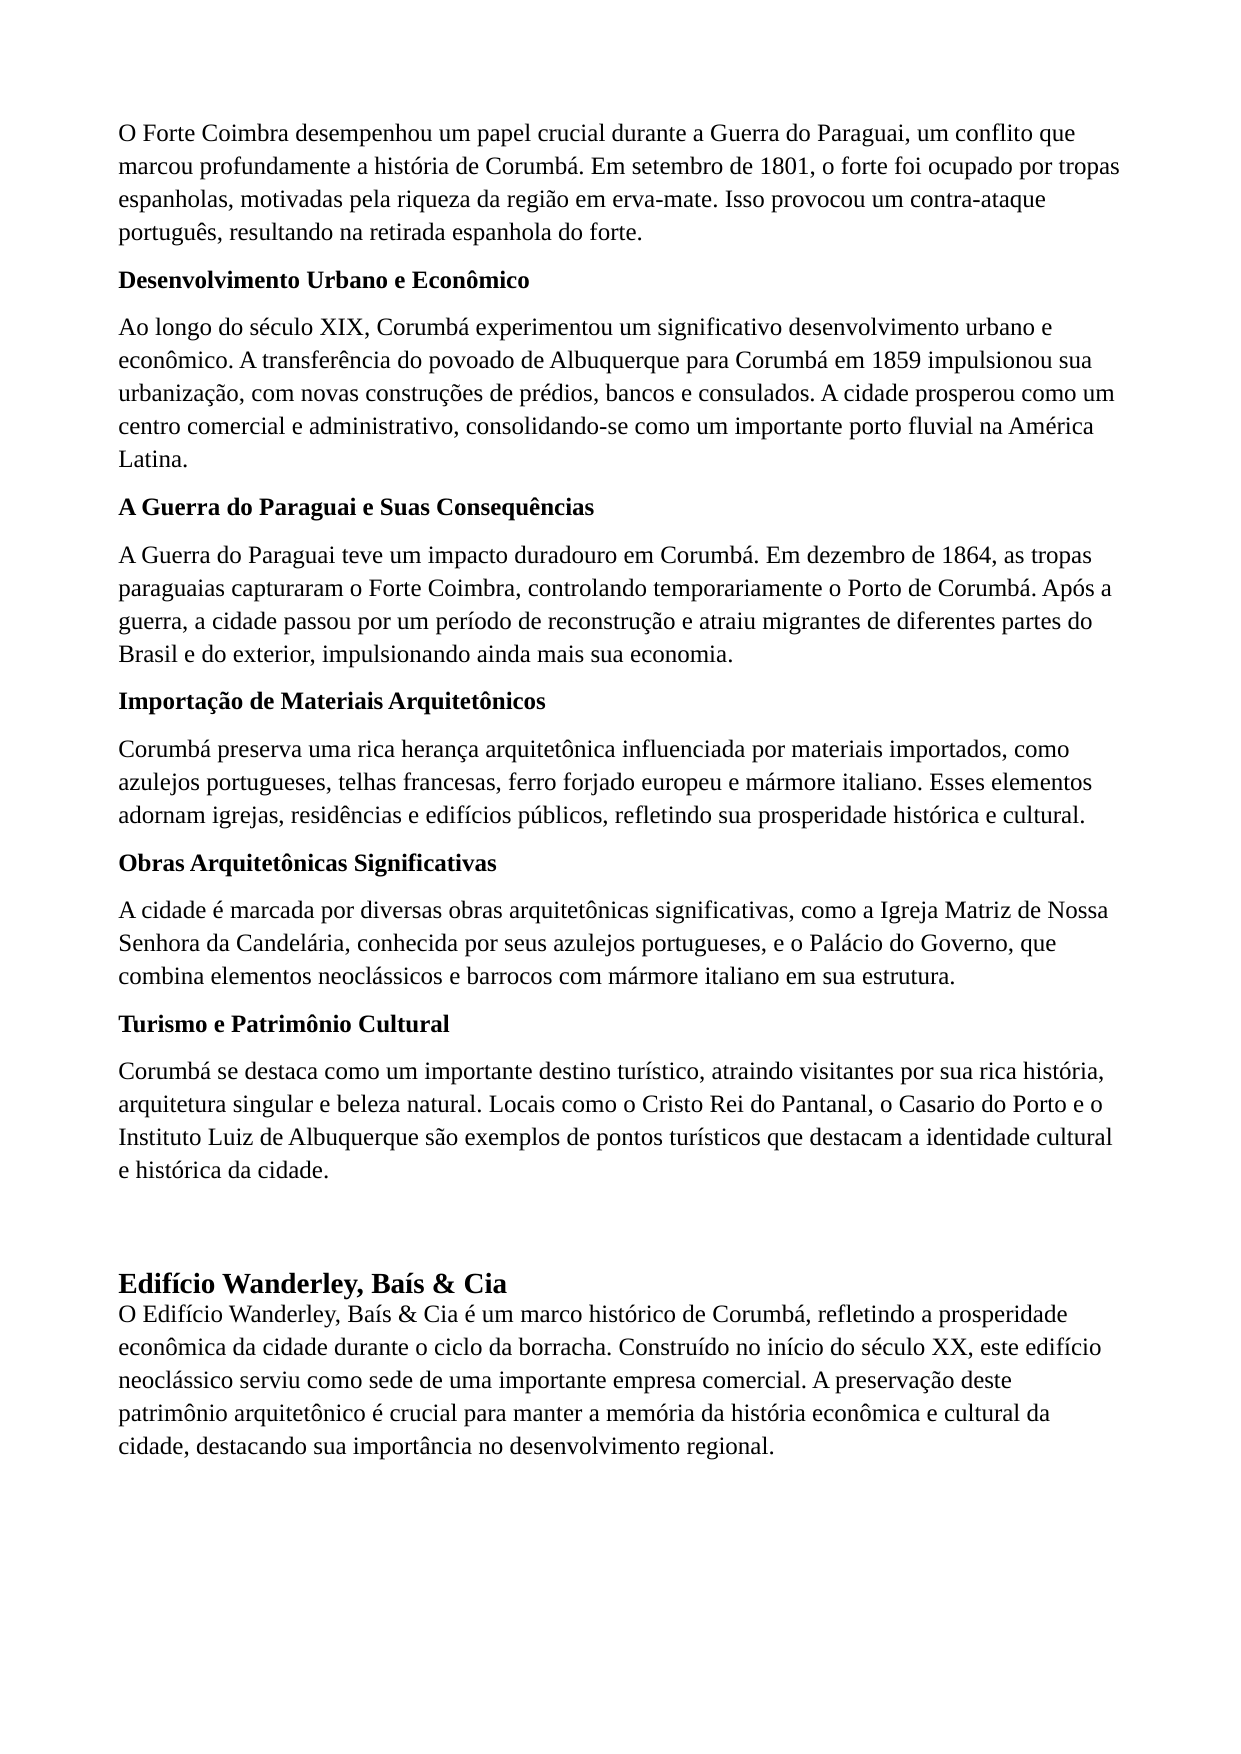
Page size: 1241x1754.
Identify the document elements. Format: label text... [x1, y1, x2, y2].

text O Forte Coimbra desempenhou um papel crucial durante a Guerra do Paraguai, um conflito que marcou profundamente a história de Corumbá. Em setembro de 1801, o forte foi ocupado por tropas espanholas, motivadas pela riqueza da região em erva-mate. Isso provocou um contra-ataque português, resultando na retirada espanhola do forte. [118, 118, 1122, 246]
text A Guerra do Paraguai e Suas Consequências [118, 492, 1122, 521]
text O Edifício Wanderley, Baís & Cia é um marco histórico de Corumbá, refletindo a prosperidade econômica da cidade durante o ciclo da borracha. Construído no início do século XX, este edifício neoclássico serviu como sede de uma importante empresa comercial. A preservação deste patrimônio arquitetônico é crucial para manter a memória da história econômica e cultural da cidade, destacando sua importância no desenvolvimento regional. [118, 1299, 1122, 1460]
text Desenvolvimento Urbano e Econômico [118, 265, 1122, 293]
text Obras Arquitetônicas Significativas [118, 848, 1122, 876]
text Turismo e Patrimônio Cultural [118, 1009, 1122, 1038]
text A cidade é marcada por diversas obras arquitetônicas significativas, como a Igreja Matriz de Nossa Senhora da Candelária, conhecida por seus azulejos portugueses, e o Palácio do Governo, que combina elementos neoclássicos e barrocos com mármore italiano em sua estrutura. [118, 895, 1122, 990]
text Ao longo do século XIX, Corumbá experimentou um significativo desenvolvimento urbano e econômico. A transferência do povoado de Albuquerque para Corumbá em 1859 impulsionou sua urbanização, com novas construções de prédios, bancos e consulados. A cidade prosperou como um centro comercial e administrativo, consolidando-se como um importante porto fluvial na América Latina. [118, 312, 1122, 473]
subtitle Edifício Wanderley, Baís & Cia [118, 1266, 1122, 1299]
text Importação de Materiais Arquitetônicos [118, 686, 1122, 715]
text Corumbá preserva uma rica herança arquitetônica influenciada por materiais importados, como azulejos portugueses, telhas francesas, ferro forjado europeu e mármore italiano. Esses elementos adornam igrejas, residências e edifícios públicos, refletindo sua prosperidade histórica e cultural. [118, 734, 1122, 829]
text Corumbá se destaca como um importante destino turístico, atraindo visitantes por sua rica história, arquitetura singular e beleza natural. Locais como o Cristo Rei do Pantanal, o Casario do Porto e o Instituto Luiz de Albuquerque são exemplos de pontos turísticos que destacam a identidade cultural e histórica da cidade. [118, 1056, 1122, 1184]
text A Guerra do Paraguai teve um impacto duradouro em Corumbá. Em dezembro de 1864, as tropas paraguaias capturaram o Forte Coimbra, controlando temporariamente o Porto de Corumbá. Após a guerra, a cidade passou por um período de reconstrução e atraiu migrantes de diferentes partes do Brasil e do exterior, impulsionando ainda mais sua economia. [118, 540, 1122, 667]
